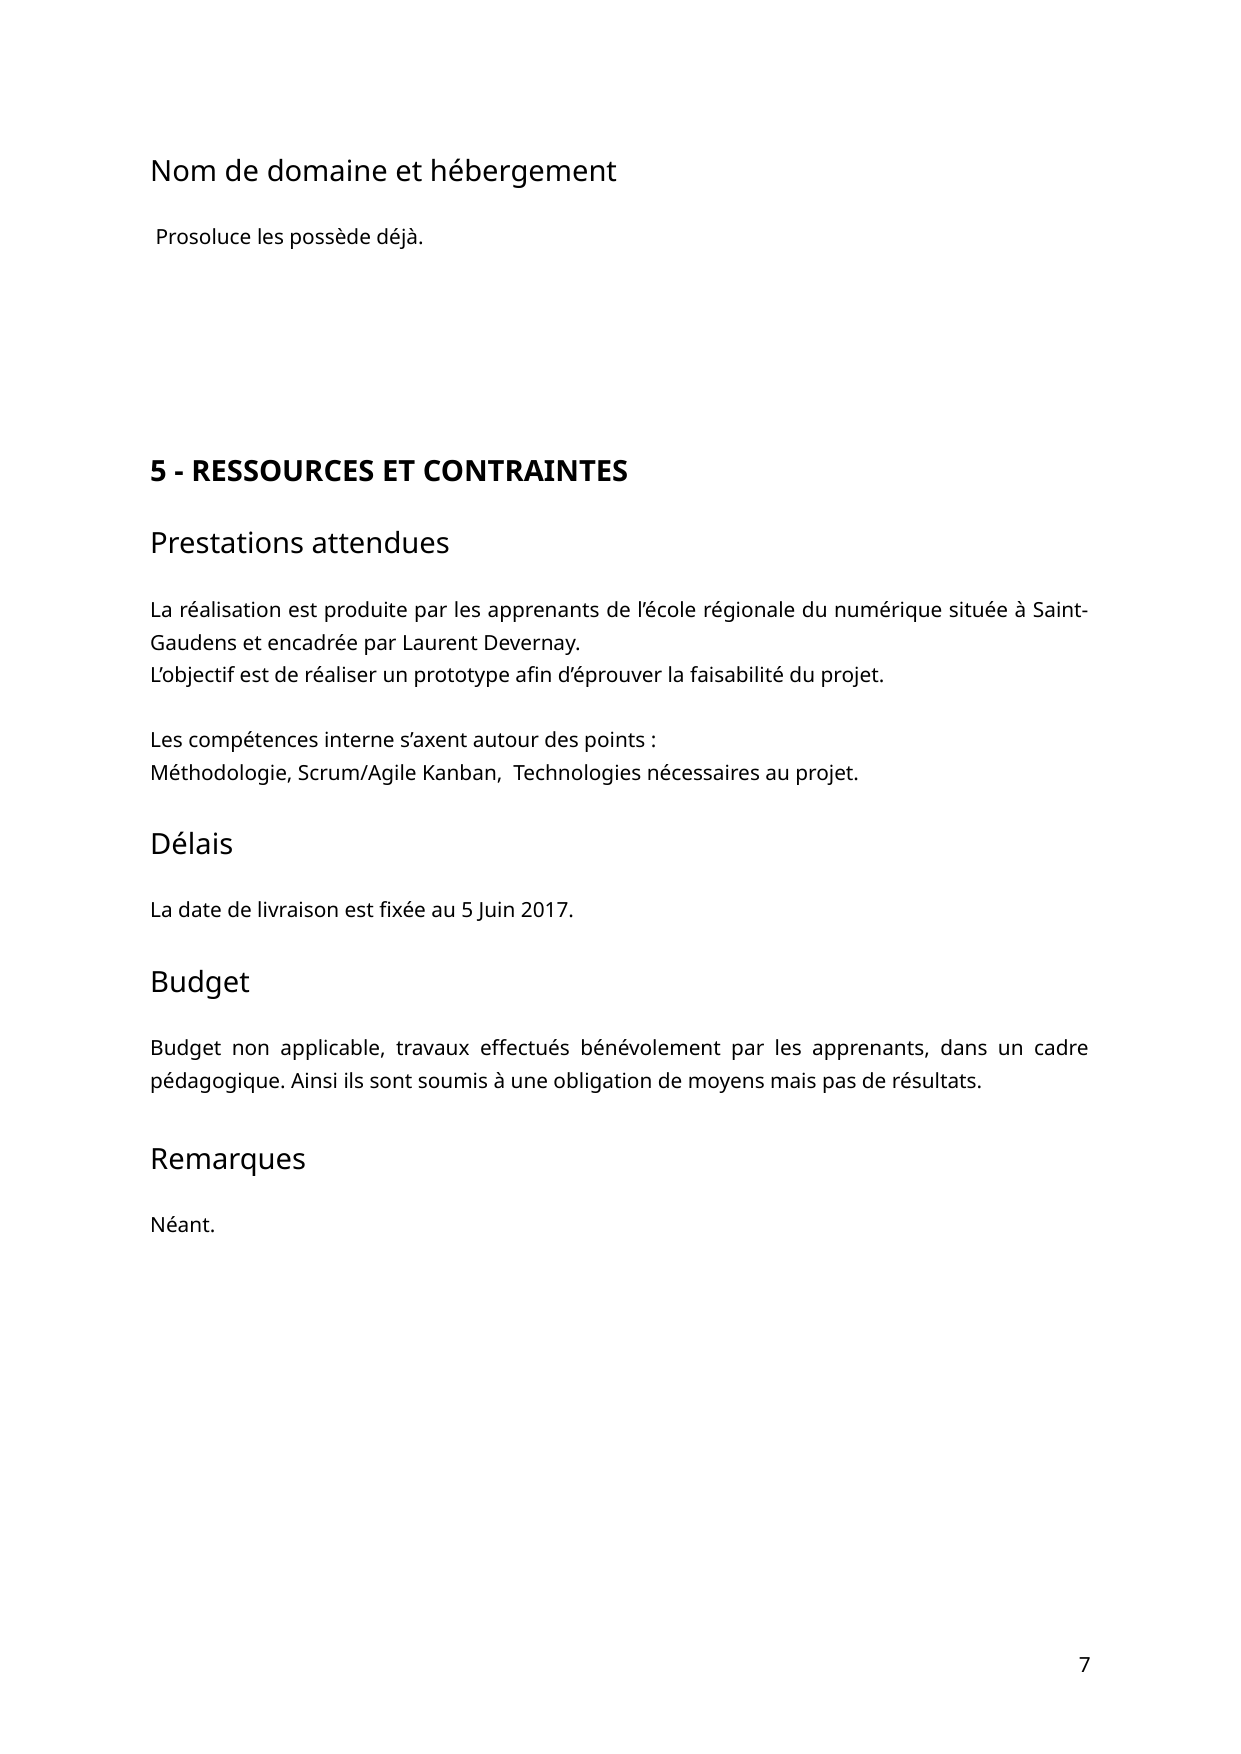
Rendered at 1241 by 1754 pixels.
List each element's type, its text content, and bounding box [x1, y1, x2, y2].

subtitle Budget [150, 961, 1090, 1001]
text Néant. [150, 1210, 1090, 1239]
text Les compétences interne s’axent autour des points : [150, 726, 1090, 754]
subtitle Nom de domaine et hébergement [150, 150, 1090, 190]
text La réalisation est produite par les apprenants de l’école régionale du numérique située à Saint-Gaudens et encadrée par Laurent Devernay. [150, 595, 1090, 656]
subtitle Délais [150, 823, 1090, 863]
subtitle 5 - RESSOURCES ET CONTRAINTES [150, 451, 1090, 490]
text Budget non applicable, travaux effectués bénévolement par les apprenants, dans un cadre pédagogique. Ainsi ils sont soumis à une obligation de moyens mais pas de résultats. [150, 1033, 1090, 1094]
subtitle Prestations attendues [150, 523, 1090, 562]
text Prosoluce les possède déjà. [150, 222, 1090, 251]
subtitle Remarques [150, 1138, 1090, 1178]
text L’objectif est de réaliser un prototype afin d’éprouver la faisabilité du projet. [150, 660, 1090, 689]
text La date de livraison est fixée au 5 Juin 2017. [150, 896, 1090, 924]
text Méthodologie, Scrum/Agile Kanban, Technologies nécessaires au projet. [150, 758, 1090, 787]
